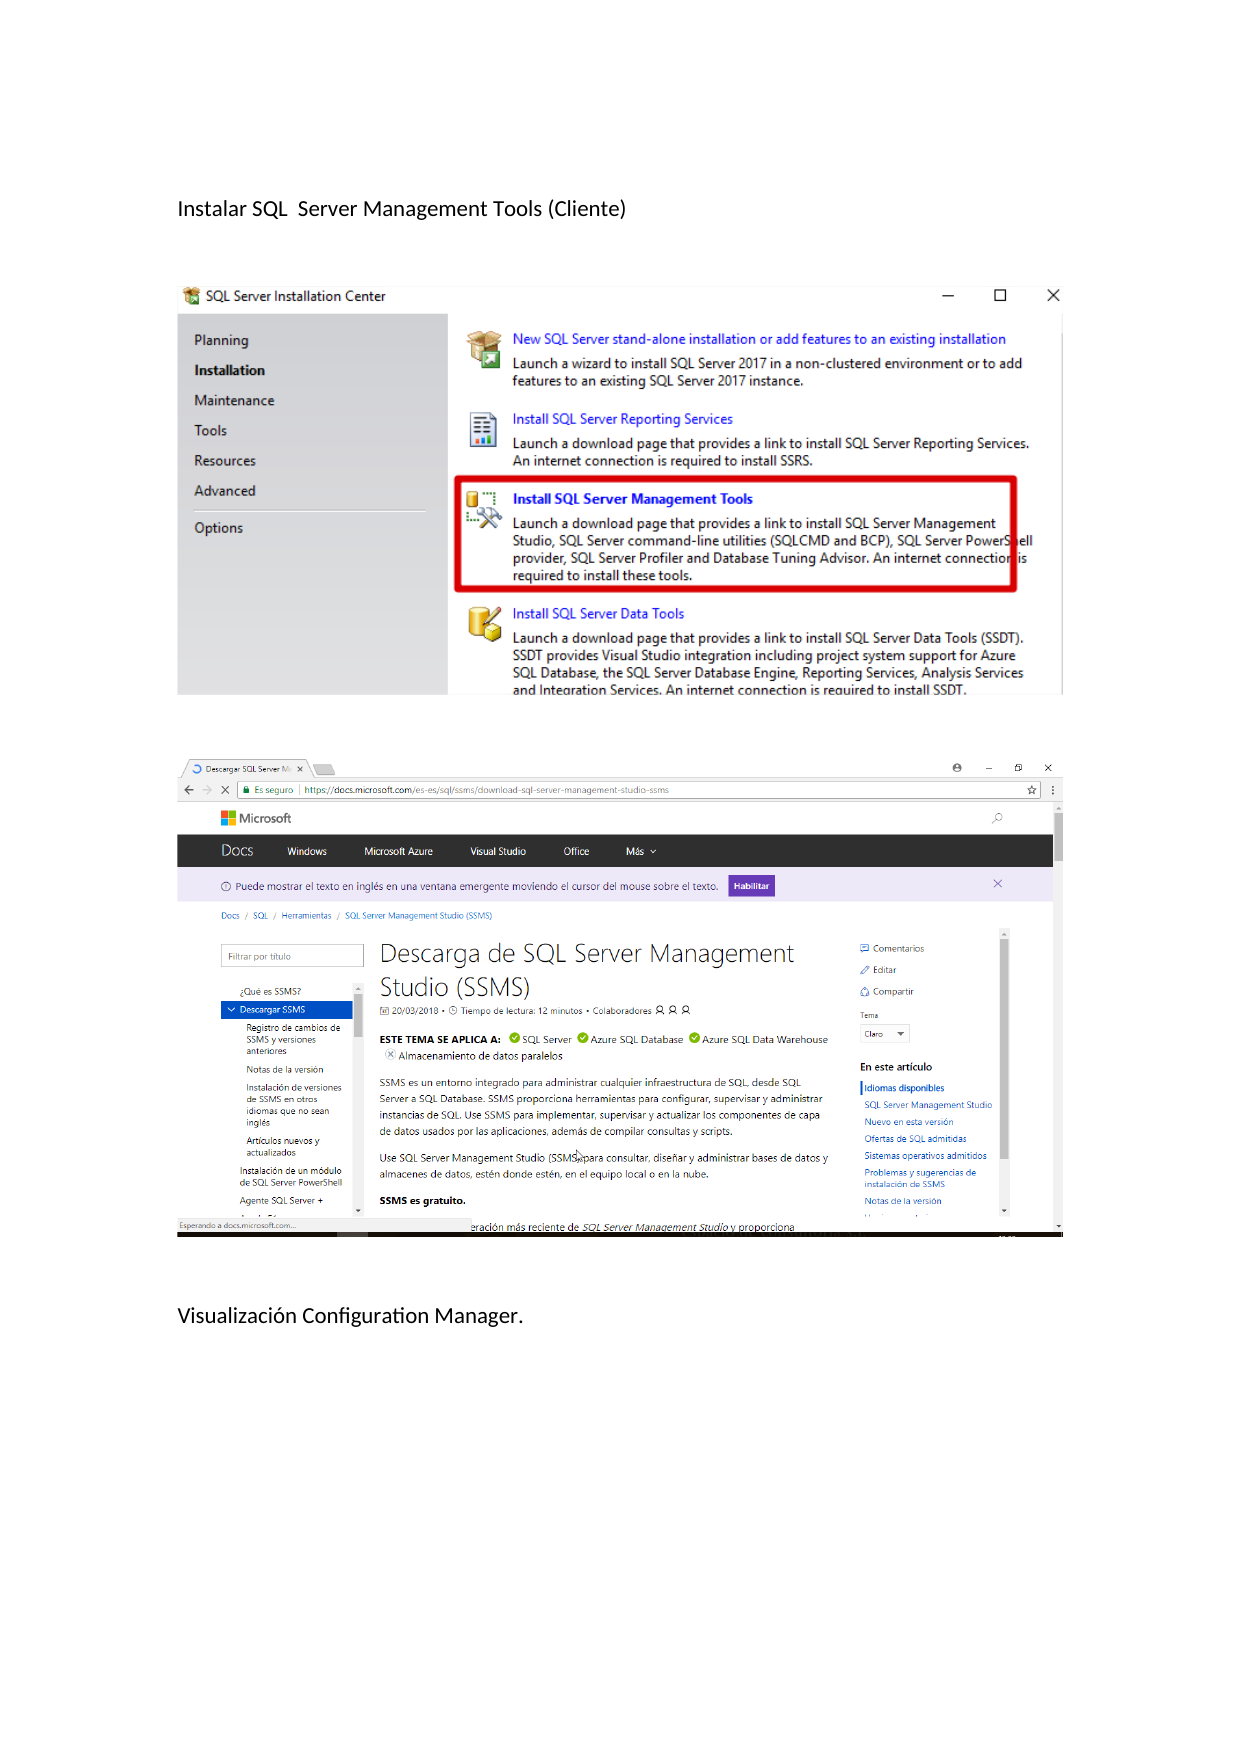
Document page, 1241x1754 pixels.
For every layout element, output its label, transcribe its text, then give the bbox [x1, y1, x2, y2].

text Instalar SQL Server Management Tools (Cliente) [177, 194, 1063, 222]
text Visualización Configuration Manager. [177, 1302, 1063, 1329]
